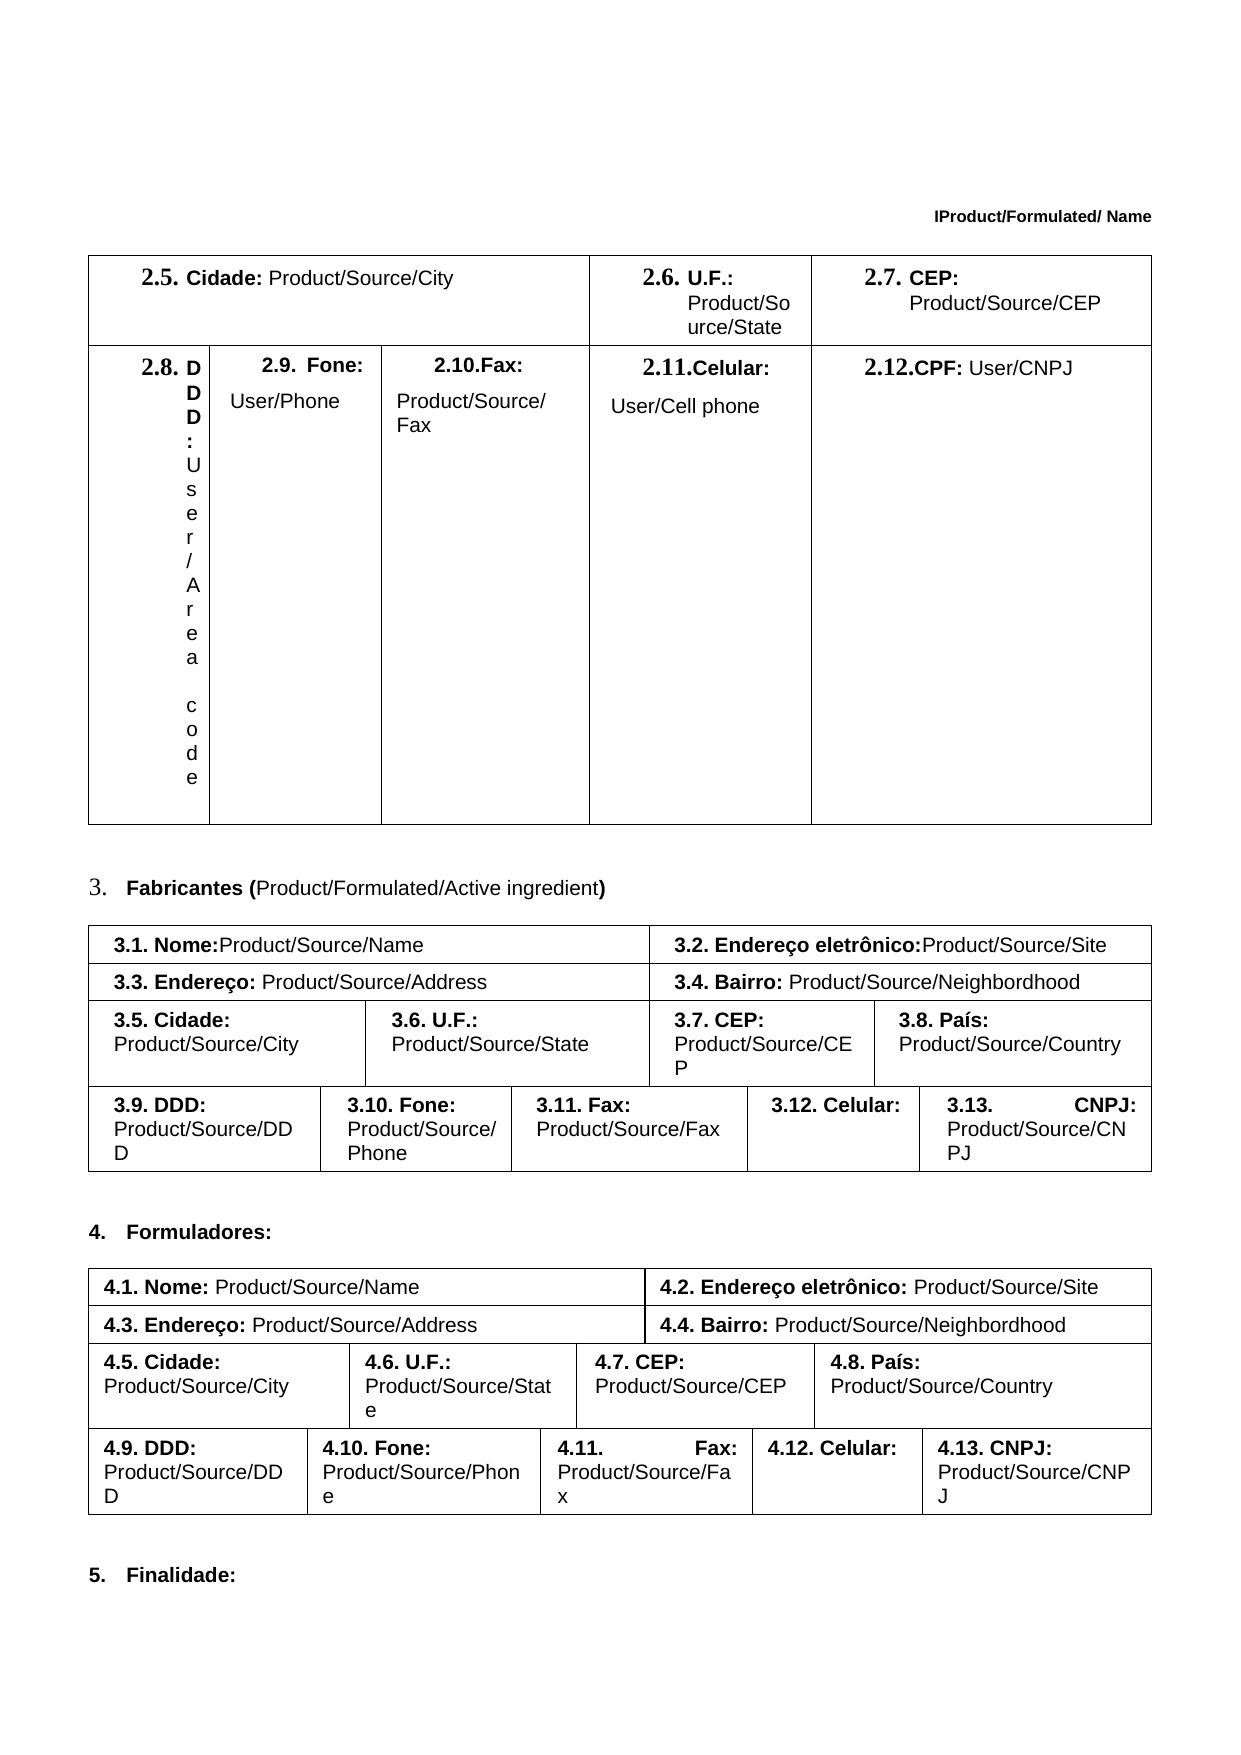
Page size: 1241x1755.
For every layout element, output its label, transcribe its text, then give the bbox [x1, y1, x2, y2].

table_cell 4.10. Fone: Product/Source/Phone [308, 1429, 540, 1514]
table_cell 3.4. Bairro: Product/Source/Neighbordhood [650, 964, 1151, 1000]
table_cell 3.13. CNPJ: Product/Source/CNPJ [920, 1087, 1151, 1171]
table_cell 3.9. DDD: Product/Source/DDD [89, 1087, 320, 1171]
table_cell 4.8. País: Product/Source/Country [815, 1344, 1151, 1428]
table_cell 3.8. País: Product/Source/Country [875, 1001, 1151, 1086]
table_cell 3.7. CEP: Product/Source/CEP [650, 1001, 874, 1086]
table_cell 4.12. Celular: [753, 1429, 922, 1514]
list Finalidade: [89, 1563, 1211, 1587]
table_cell 3.3. Endereço: Product/Source/Address [89, 964, 649, 1000]
table_cell 3.5. Cidade: Product/Source/City [89, 1001, 365, 1086]
table_cell CEP: Product/Source/CEP [812, 256, 1151, 345]
table_header 3.2. Endereço eletrônico:Product/Source/Site [650, 926, 1151, 963]
table_cell 4.11. Fax: Product/Source/Fax [541, 1429, 752, 1514]
table_cell 3.10. Fone: Product/Source/Phone [321, 1087, 511, 1171]
table_cell DDD: User/Area code [89, 346, 209, 823]
list Fabricantes (Product/Formulated/Active ingredient) [89, 872, 1211, 901]
table_cell 3.12. Celular: [748, 1087, 919, 1171]
table_cell 4.4. Bairro: Product/Source/Neighbordhood [646, 1306, 1151, 1343]
table_header 3.1. Nome:Product/Source/Name [89, 926, 649, 963]
table_header 4.1. Nome: Product/Source/Name [89, 1269, 644, 1305]
table_cell 4.7. CEP: Product/Source/CEP [577, 1344, 814, 1428]
table_cell 4.13. CNPJ: Product/Source/CNPJ [923, 1429, 1151, 1514]
table_cell 4.6. U.F.: Product/Source/State [350, 1344, 576, 1428]
table_cell Fone: User/Phone [210, 346, 381, 823]
table_cell 3.6. U.F.: Product/Source/State [366, 1001, 649, 1086]
table_cell 4.3. Endereço: Product/Source/Address [89, 1306, 644, 1343]
table_cell U.F.: Product/Source/State [590, 256, 811, 345]
table_cell CPF: User/CNPJ [812, 346, 1151, 823]
table_cell Fax: Product/Source/Fax [382, 346, 589, 823]
table_header 4.2. Endereço eletrônico: Product/Source/Site [646, 1269, 1151, 1305]
table_cell 4.9. DDD: Product/Source/DDD [89, 1429, 307, 1514]
table_cell Cidade: Product/Source/City [89, 256, 589, 345]
list Formuladores: [89, 1220, 1211, 1244]
table_cell Celular: User/Cell phone [590, 346, 811, 823]
table_cell 3.11. Fax: Product/Source/Fax [512, 1087, 747, 1171]
table_cell 4.5. Cidade: Product/Source/City [89, 1344, 349, 1428]
